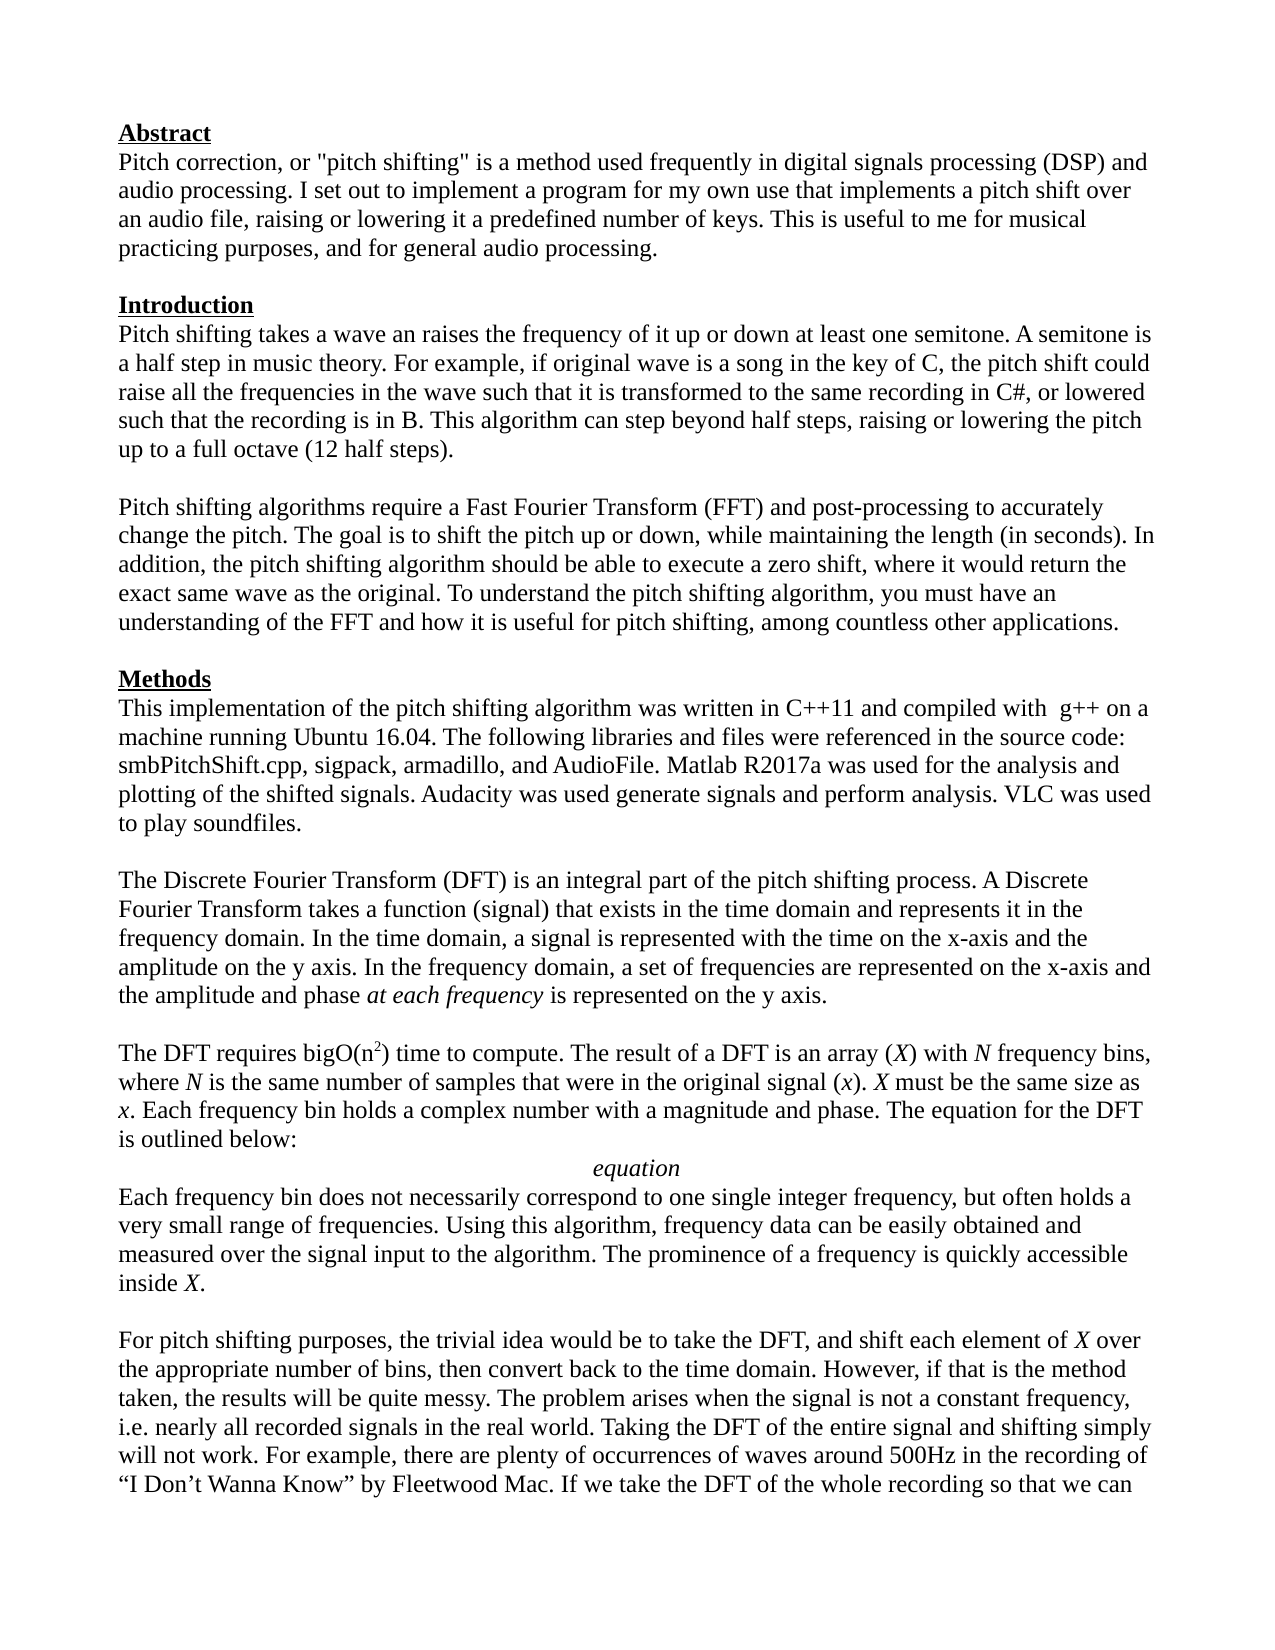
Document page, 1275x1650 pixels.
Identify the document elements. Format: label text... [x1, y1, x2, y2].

text Introduction [118, 291, 1157, 319]
text Pitch shifting algorithms require a Fast Fourier Transform (FFT) and post-processing to accurately change the pitch. The goal is to shift the pitch up or down, while maintaining the length (in seconds). In addition, the pitch shifting algorithm should be able to execute a zero shift, where it would return the exact same wave as the original. To understand the pitch shifting algorithm, you must have an understanding of the FFT and how it is useful for pitch shifting, among countless other applications. [118, 492, 1157, 636]
text The Discrete Fourier Transform (DFT) is an integral part of the pitch shifting process. A Discrete Fourier Transform takes a function (signal) that exists in the time domain and represents it in the frequency domain. In the time domain, a signal is represented with the time on the x-axis and the amplitude on the y axis. In the frequency domain, a set of frequencies are represented on the x-axis and the amplitude and phase at each frequency is represented on the y axis. [118, 866, 1157, 1009]
text Methods [118, 664, 1157, 693]
text Pitch shifting takes a wave an raises the frequency of it up or down at least one semitone. A semitone is a half step in music theory. For example, if original wave is a song in the key of C, the pitch shift could raise all the frequencies in the wave such that it is transformed to the same recording in C#, or lowered such that the recording is in B. This algorithm can step beyond half steps, raising or lowering the pitch up to a full octave (12 half steps). [118, 319, 1157, 463]
text This implementation of the pitch shifting algorithm was written in C++11 and compiled with g++ on a machine running Ubuntu 16.04. The following libraries and files were referenced in the source code: smbPitchShift.cpp, sigpack, armadillo, and AudioFile. Matlab R2017a was used for the analysis and plotting of the shifted signals. Audacity was used generate signals and perform analysis. VLC was used to play soundfiles. [118, 693, 1157, 837]
text Each frequency bin does not necessarily correspond to one single integer frequency, but often holds a very small range of frequencies. Using this algorithm, frequency data can be easily obtained and measured over the signal input to the algorithm. The prominence of a frequency is quickly accessible inside X. [118, 1182, 1157, 1297]
text The DFT requires bigO(n2) time to compute. The result of a DFT is an array (X) with N frequency bins, where N is the same number of samples that were in the original signal (x). X must be the same size as x. Each frequency bin holds a complex number with a magnitude and phase. The equation for the DFT is outlined below: [118, 1038, 1157, 1153]
text Abstract [118, 118, 1157, 147]
text Pitch correction, or "pitch shifting" is a method used frequently in digital signals processing (DSP) and audio processing. I set out to implement a program for my own use that implements a pitch shift over an audio file, raising or lowering it a predefined number of keys. This is useful to me for musical practicing purposes, and for general audio processing. [118, 147, 1157, 262]
text equation [118, 1153, 1157, 1182]
text For pitch shifting purposes, the trivial idea would be to take the DFT, and shift each element of X over the appropriate number of bins, then convert back to the time domain. However, if that is the method taken, the results will be quite messy. The problem arises when the signal is not a constant frequency, i.e. nearly all recorded signals in the real world. Taking the DFT of the entire signal and shifting simply will not work. For example, there are plenty of occurrences of waves around 500Hz in the recording of “I Don’t Wanna Know” by Fleetwood Mac. If we take the DFT of the whole recording so that we can [118, 1326, 1157, 1498]
